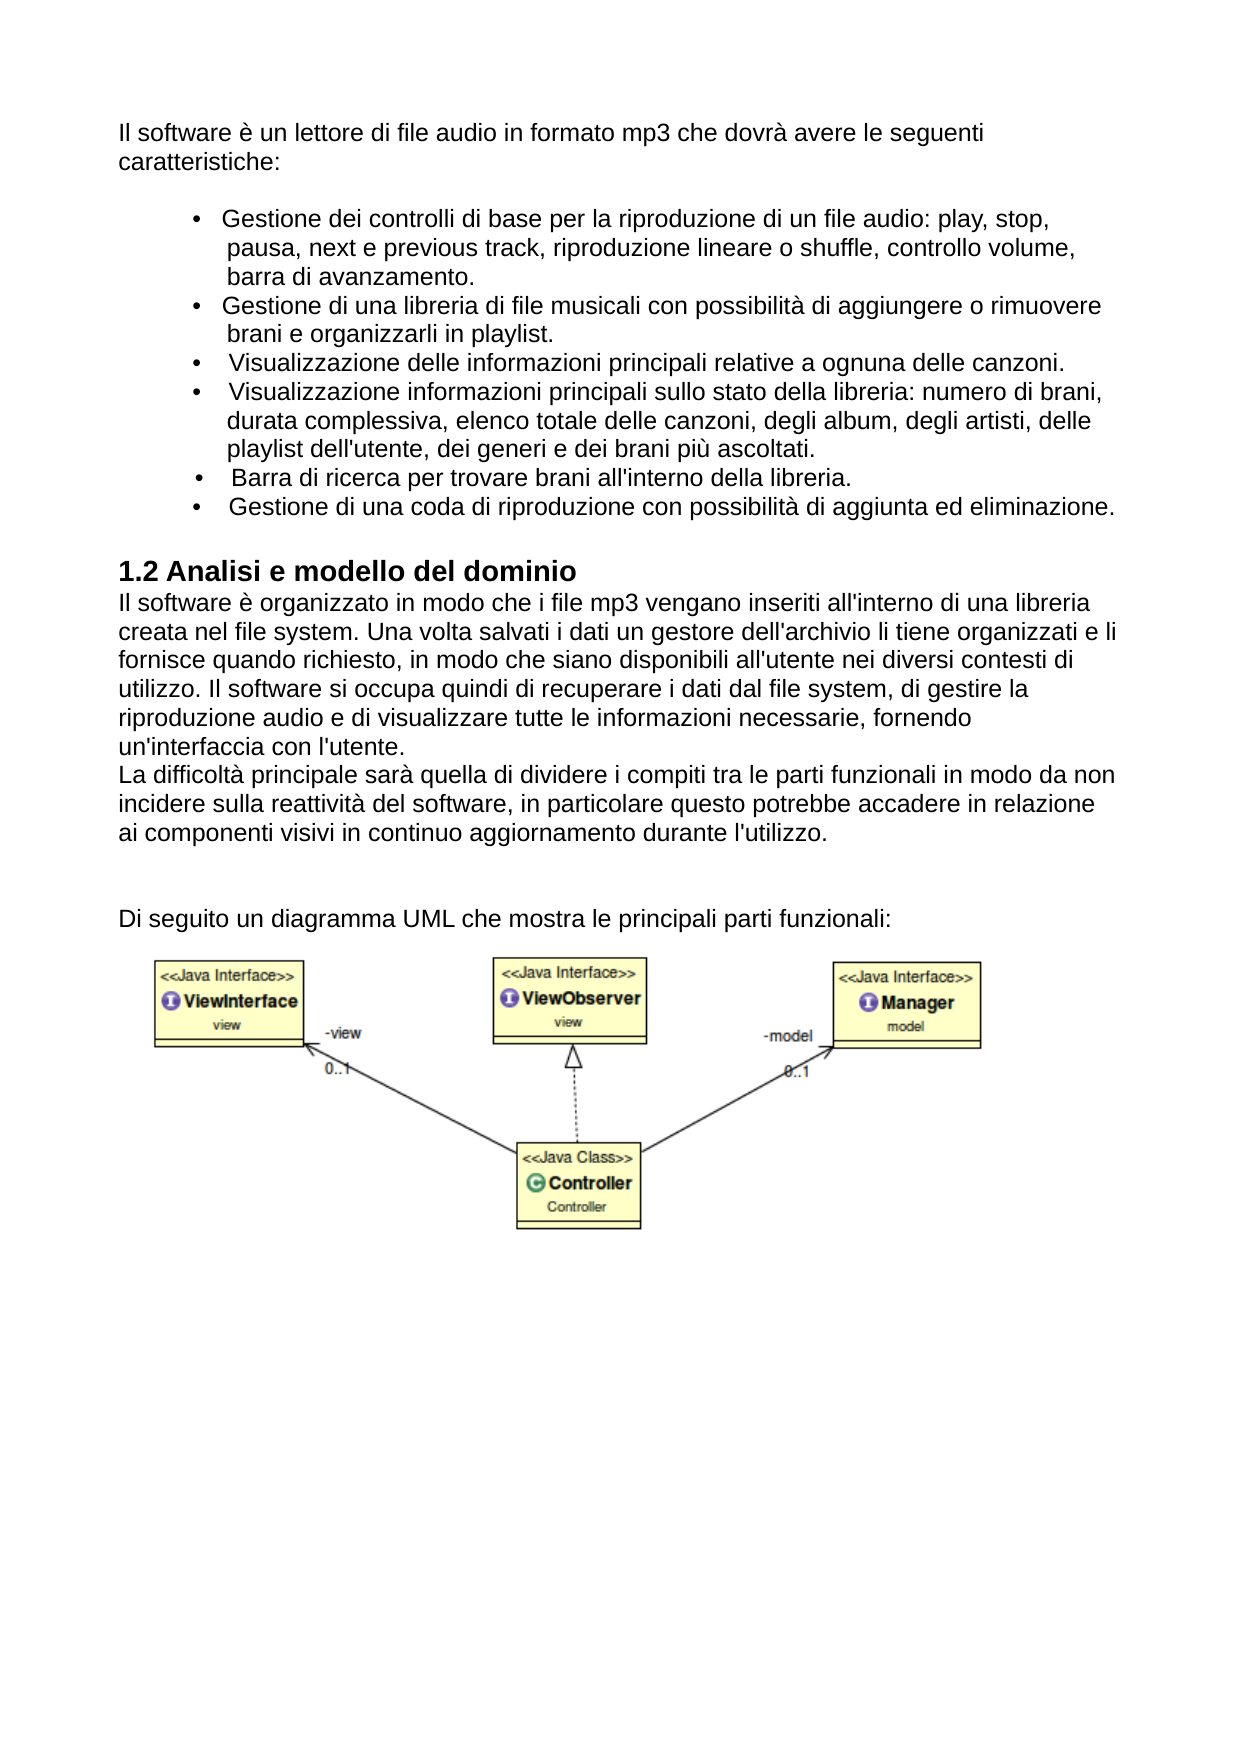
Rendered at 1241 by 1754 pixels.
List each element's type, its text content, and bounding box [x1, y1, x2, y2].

text Il software è un lettore di file audio in formato mp3 che dovrà avere le seguenti caratteristiche: [118, 118, 1122, 176]
text Di seguito un diagramma UML che mostra le principali parti funzionali: [118, 904, 1122, 933]
text Il software è organizzato in modo che i file mp3 vengano inseriti all'interno di una libreria creata nel file system. Una volta salvati i dati un gestore dell'archivio li tiene organizzati e li fornisce quando richiesto, in modo che siano disponibili all'utente nei diversi contesti di utilizzo. Il software si occupa quindi di recuperare i dati dal file system, di gestire la riproduzione audio e di visualizzare tutte le informazioni necessarie, fornendo un'interfaccia con l'utente. [118, 588, 1122, 760]
text • Visualizzazione delle informazioni principali relative a ognuna delle canzoni. [118, 348, 1122, 377]
text • Visualizzazione informazioni principali sullo stato della libreria: numero di brani, durata complessiva, elenco totale delle canzoni, degli album, degli artisti, delle playlist dell'utente, dei generi e dei brani più ascoltati. [118, 377, 1122, 463]
text La difficoltà principale sarà quella di dividere i compiti tra le parti funzionali in modo da non incidere sulla reattività del software, in particolare questo potrebbe accadere in relazione ai componenti visivi in continuo aggiornamento durante l'utilizzo. [118, 760, 1122, 846]
text • Gestione di una coda di riproduzione con possibilità di aggiunta ed eliminazione. [118, 492, 1122, 521]
text • Barra di ricerca per trovare brani all'interno della libreria. [118, 463, 1122, 492]
picture [150, 953, 986, 1234]
text • Gestione dei controlli di base per la riproduzione di un file audio: play, stop, pausa, next e previous track, riproduzione lineare o shuffle, controllo volume, barra di avanzamento. [118, 204, 1122, 291]
text 1.2 Analisi e modello del dominio [118, 554, 1122, 588]
text • Gestione di una libreria di file musicali con possibilità di aggiungere o rimuovere brani e organizzarli in playlist. [118, 291, 1122, 348]
